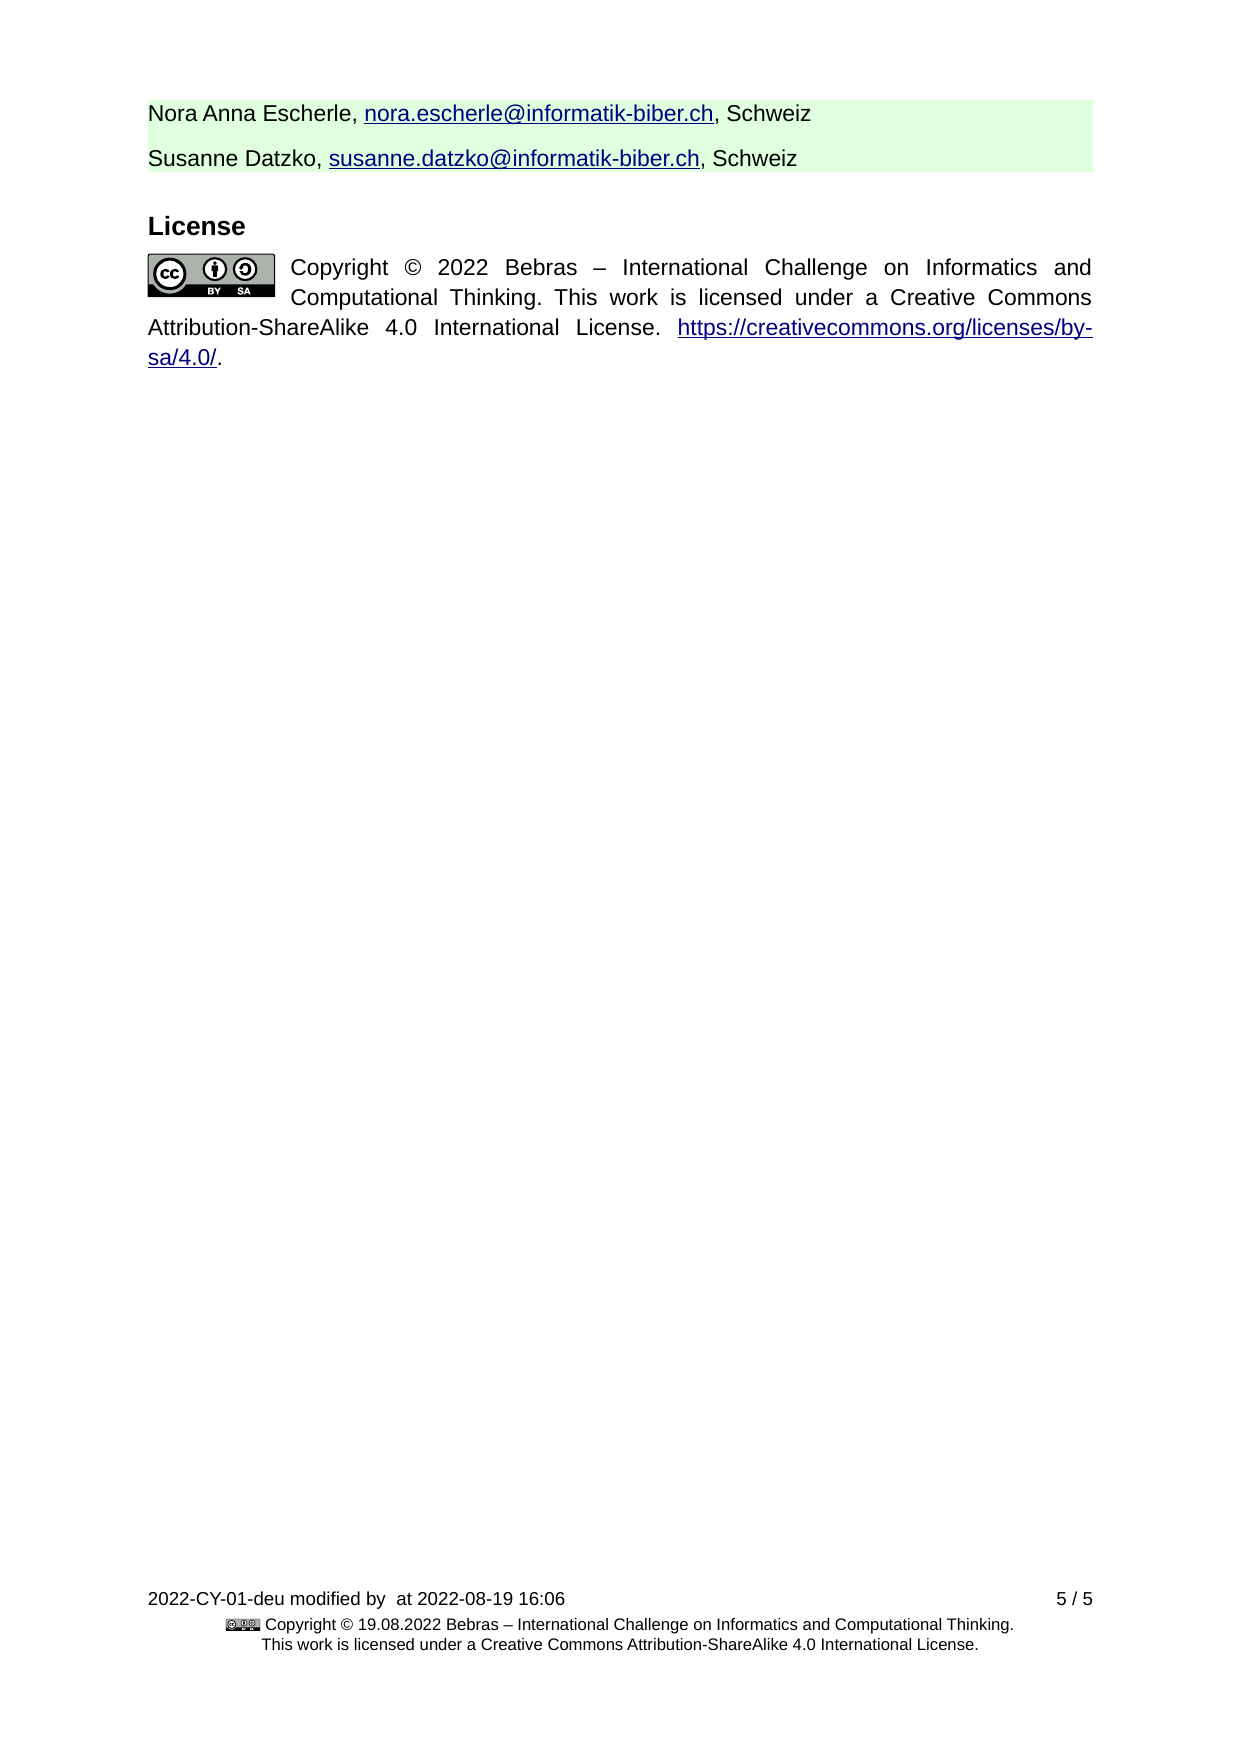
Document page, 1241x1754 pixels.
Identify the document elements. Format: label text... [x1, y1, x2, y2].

text Nora Anna Escherle, nora.escherle@informatik-biber.ch, Schweiz [148, 100, 1093, 127]
text Copyright © 2022 Bebras – International Challenge on Informatics and Computational Thinking. This work is licensed under a Creative Commons Attribution-ShareAlike 4.0 International License. https://creativecommons.org/licenses/by-sa/4.0/. [148, 254, 1093, 371]
text Susanne Datzko, susanne.datzko@informatik-biber.ch, Schweiz [148, 145, 1093, 172]
subtitle License [148, 211, 1093, 241]
